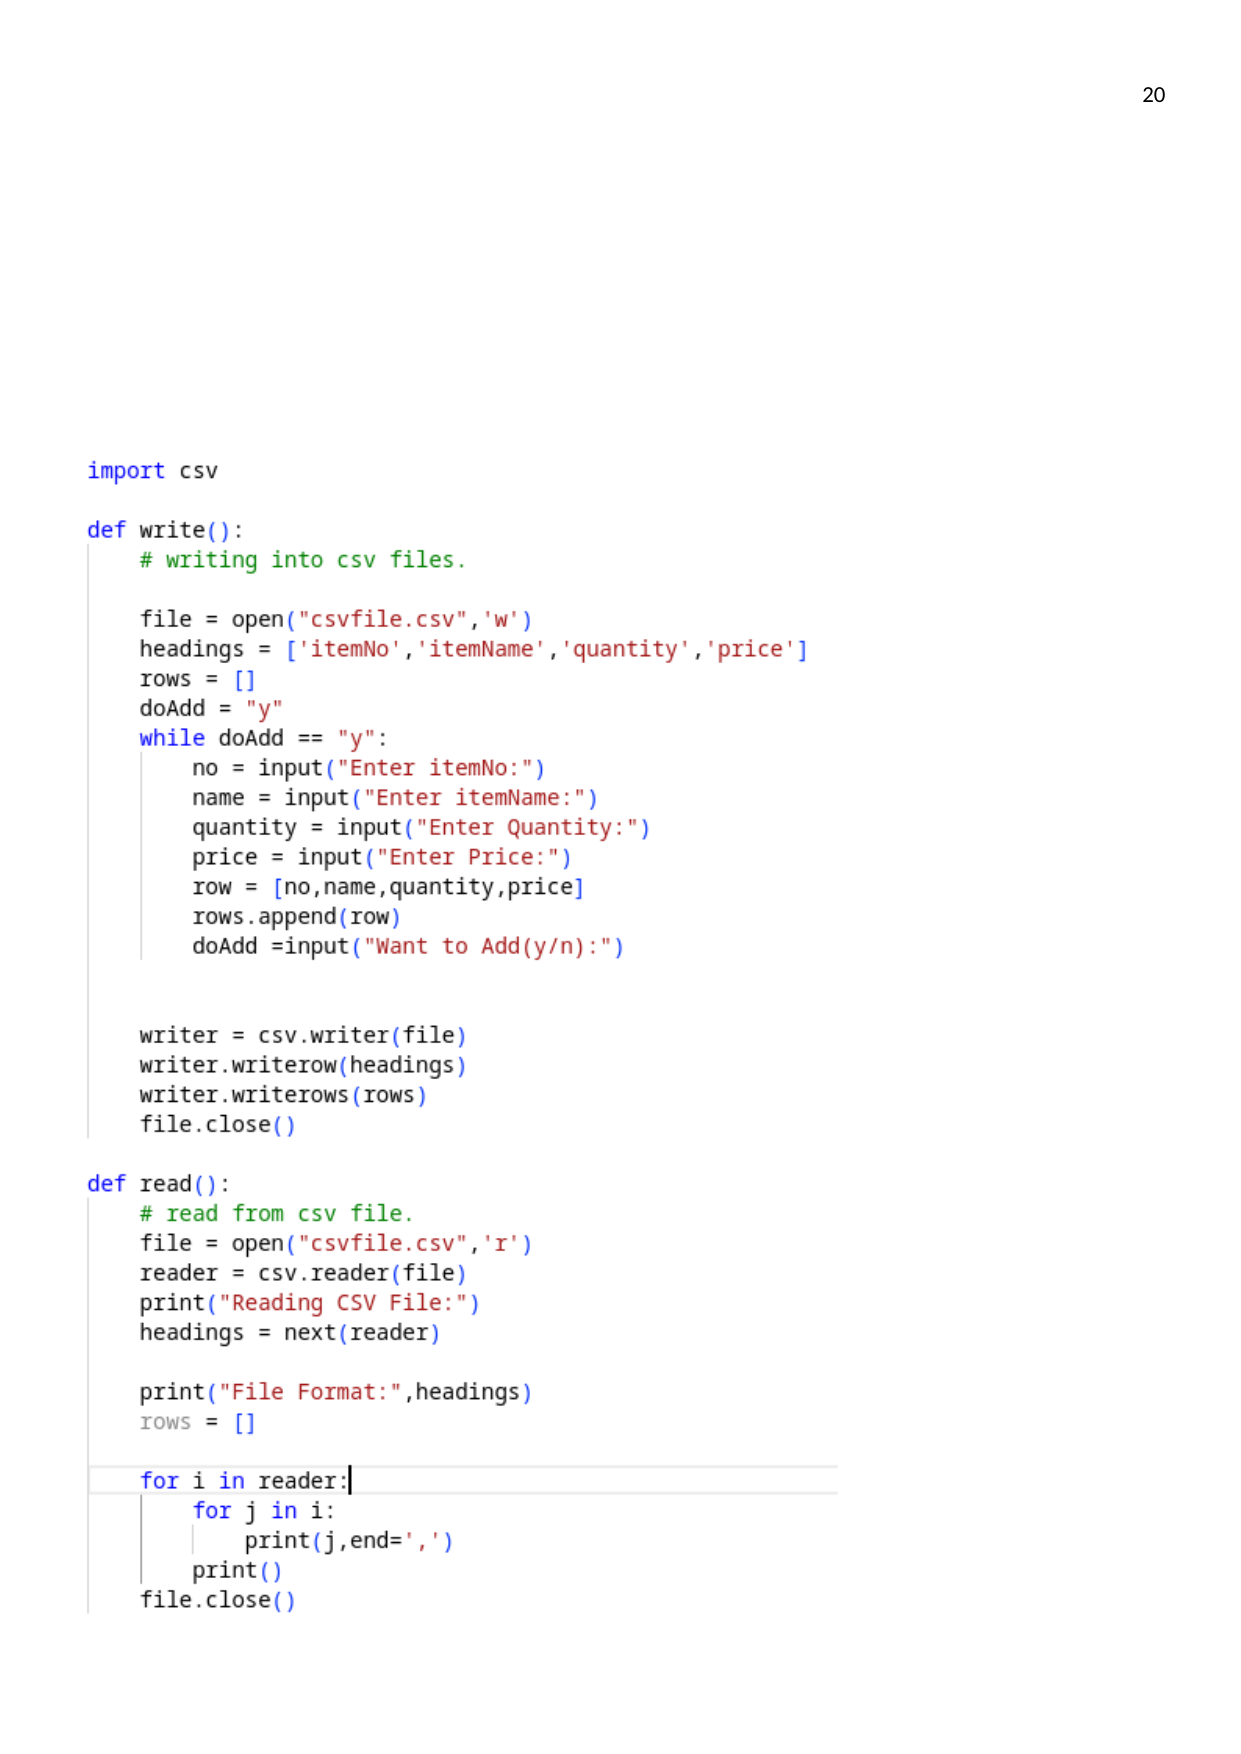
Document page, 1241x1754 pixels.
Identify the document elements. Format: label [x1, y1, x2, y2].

picture [75, 456, 838, 1628]
